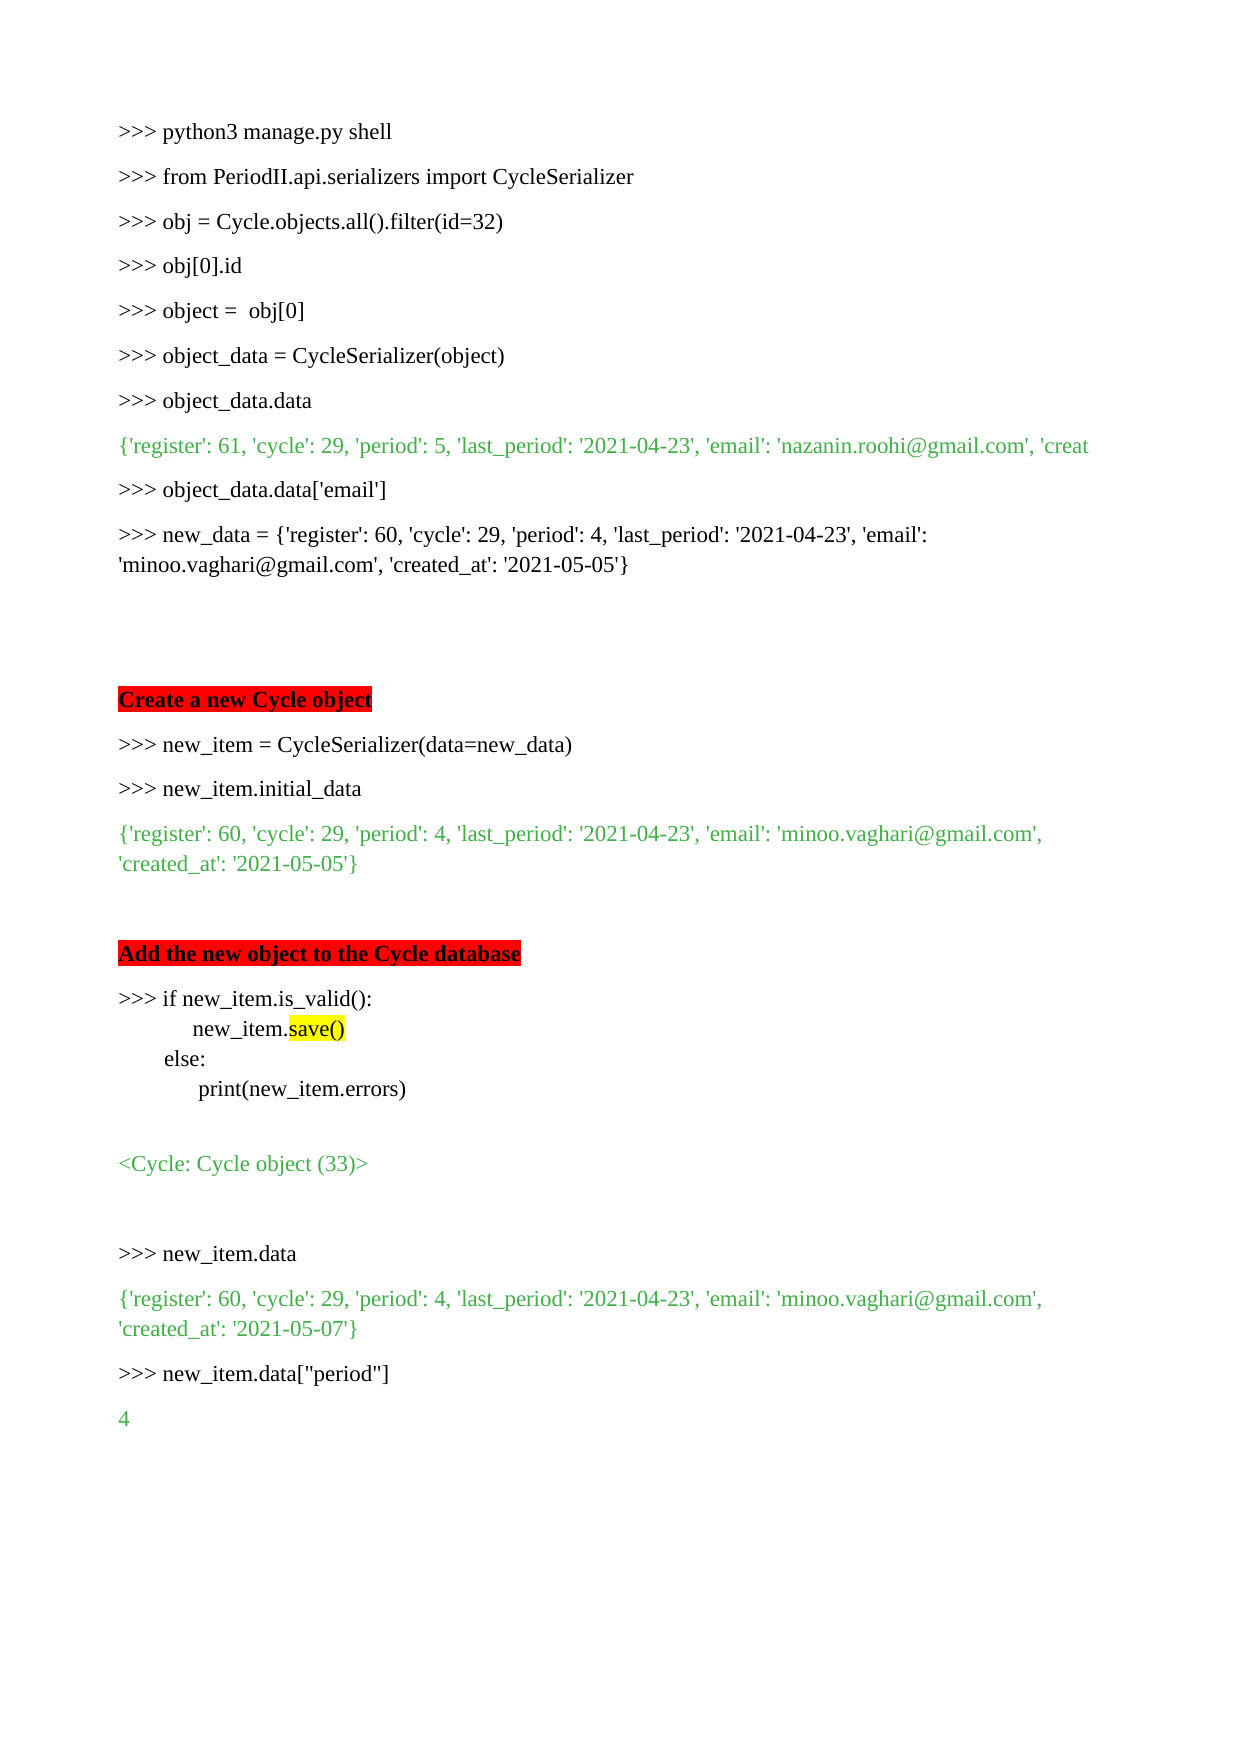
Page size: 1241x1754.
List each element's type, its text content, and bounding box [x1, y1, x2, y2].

text >>> from PeriodII.api.serializers import CycleSerializer [118, 163, 1122, 189]
text >>> new_item = CycleSerializer(data=new_data) [118, 731, 1122, 757]
text print(new_item.errors) [118, 1075, 1122, 1102]
text else: [118, 1045, 1122, 1072]
text >>> new_item.data [118, 1240, 1122, 1266]
text Create a new Cycle object [118, 686, 1122, 712]
text >>> new_item.data["period"] [118, 1360, 1122, 1386]
text >>> new_data = {'register': 60, 'cycle': 29, 'period': 4, 'last_period': '2021-04-23', 'email': 'minoo.vaghari@gmail.com', 'created_at': '2021-05-05'} [118, 521, 1122, 578]
text 4 [118, 1404, 1122, 1431]
text >>> if new_item.is_valid(): [118, 985, 1122, 1011]
text {'register': 61, 'cycle': 29, 'period': 5, 'last_period': '2021-04-23', 'email': 'nazanin.roohi@gmail.com', 'creat [118, 432, 1122, 458]
text <Cycle: Cycle object (33)> [118, 1150, 1122, 1177]
text >>> object_data.data [118, 387, 1122, 413]
text {'register': 60, 'cycle': 29, 'period': 4, 'last_period': '2021-04-23', 'email': 'minoo.vaghari@gmail.com', 'created_at': '2021-05-05'} [118, 820, 1122, 877]
text >>> object_data.data['email'] [118, 476, 1122, 503]
text >>> obj = Cycle.objects.all().filter(id=32) [118, 208, 1122, 234]
text >>> object = obj[0] [118, 297, 1122, 324]
text Add the new object to the Cycle database [118, 940, 1122, 966]
text new_item.save() [118, 1015, 1122, 1041]
text >>> object_data = CycleSerializer(object) [118, 342, 1122, 368]
text >>> obj[0].id [118, 252, 1122, 279]
text >>> new_item.initial_data [118, 775, 1122, 802]
text >>> python3 manage.py shell [118, 118, 1122, 144]
text {'register': 60, 'cycle': 29, 'period': 4, 'last_period': '2021-04-23', 'email': 'minoo.vaghari@gmail.com', 'created_at': '2021-05-07'} [118, 1285, 1122, 1341]
